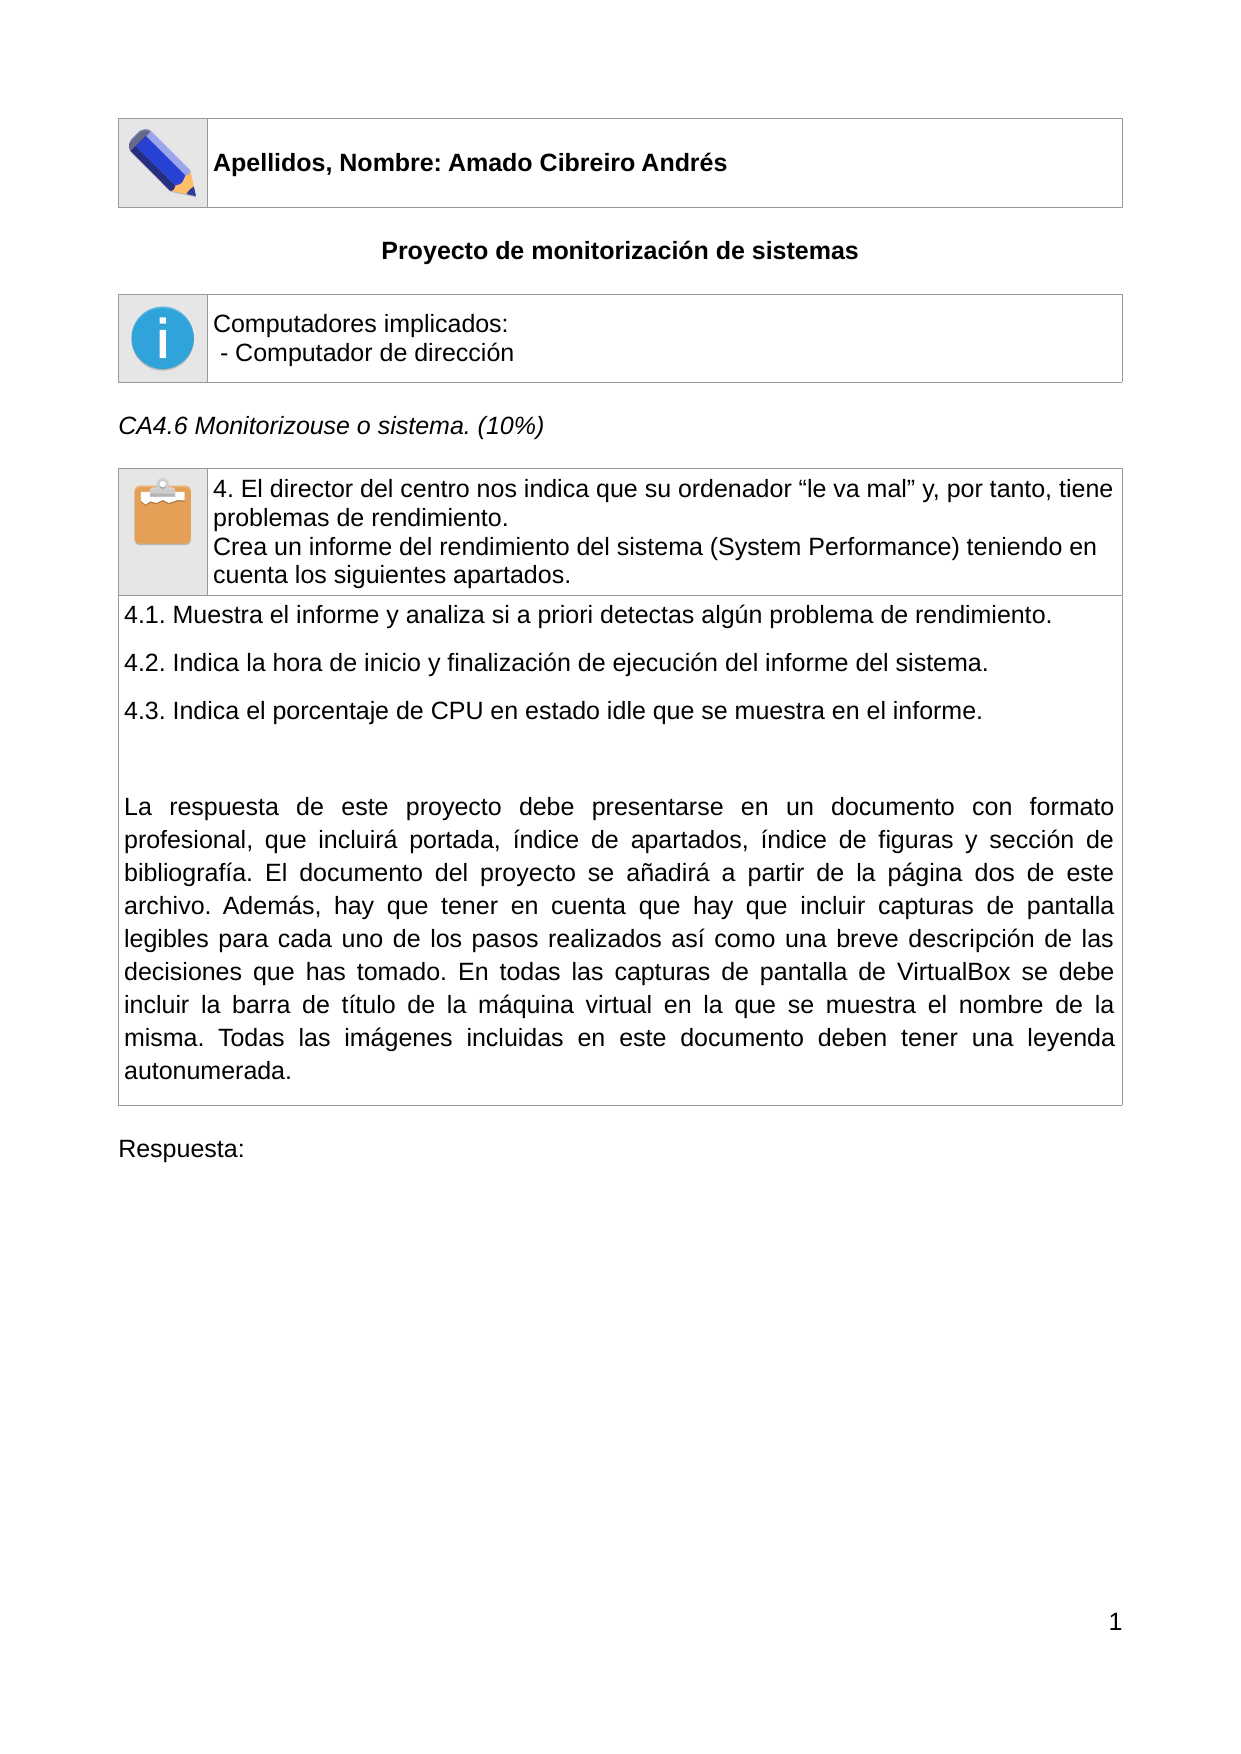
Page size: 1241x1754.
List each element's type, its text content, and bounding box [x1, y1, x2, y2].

text CA4.6 Monitorizouse o sistema. (10%) [118, 411, 1122, 439]
text Proyecto de monitorización de sistemas [118, 236, 1122, 265]
table_header [119, 295, 207, 382]
table_header [119, 469, 207, 595]
table_header Apellidos, Nombre: Amado Cibreiro Andrés [208, 119, 1122, 207]
table_header [119, 119, 207, 207]
table_header 4. El director del centro nos indica que su ordenador “le va mal” y, por tanto, tiene problemas de rendimiento. Crea un informe del rendimiento del sistema (System Performance) teniendo en cuenta los siguientes apartados. [208, 469, 1122, 595]
table_header Computadores implicados: - Computador de dirección [208, 295, 1122, 382]
text Respuesta: [118, 1134, 1122, 1163]
table_cell 4.1. Muestra el informe y analiza si a priori detectas algún problema de rendimiento. 4.2. Indica la hora de inicio y finalización de ejecución del informe del sistema. 4.3. Indica el porcentaje de CPU en estado idle que se muestra en el informe. La respuesta de este proyecto debe presentarse en un documento con formato profesional, que incluirá portada, índice de apartados, índice de figuras y sección de bibliografía. El documento del proyecto se añadirá a partir de la página dos de este archivo. Además, hay que tener en cuenta que hay que incluir capturas de pantalla legibles para cada uno de los pasos realizados así como una breve descripción de las decisiones que has tomado. En todas las capturas de pantalla de VirtualBox se debe incluir la barra de título de la máquina virtual en la que se muestra el nombre de la misma. Todas las imágenes incluidas en este documento deben tener una leyenda autonumerada. [119, 596, 1122, 1105]
